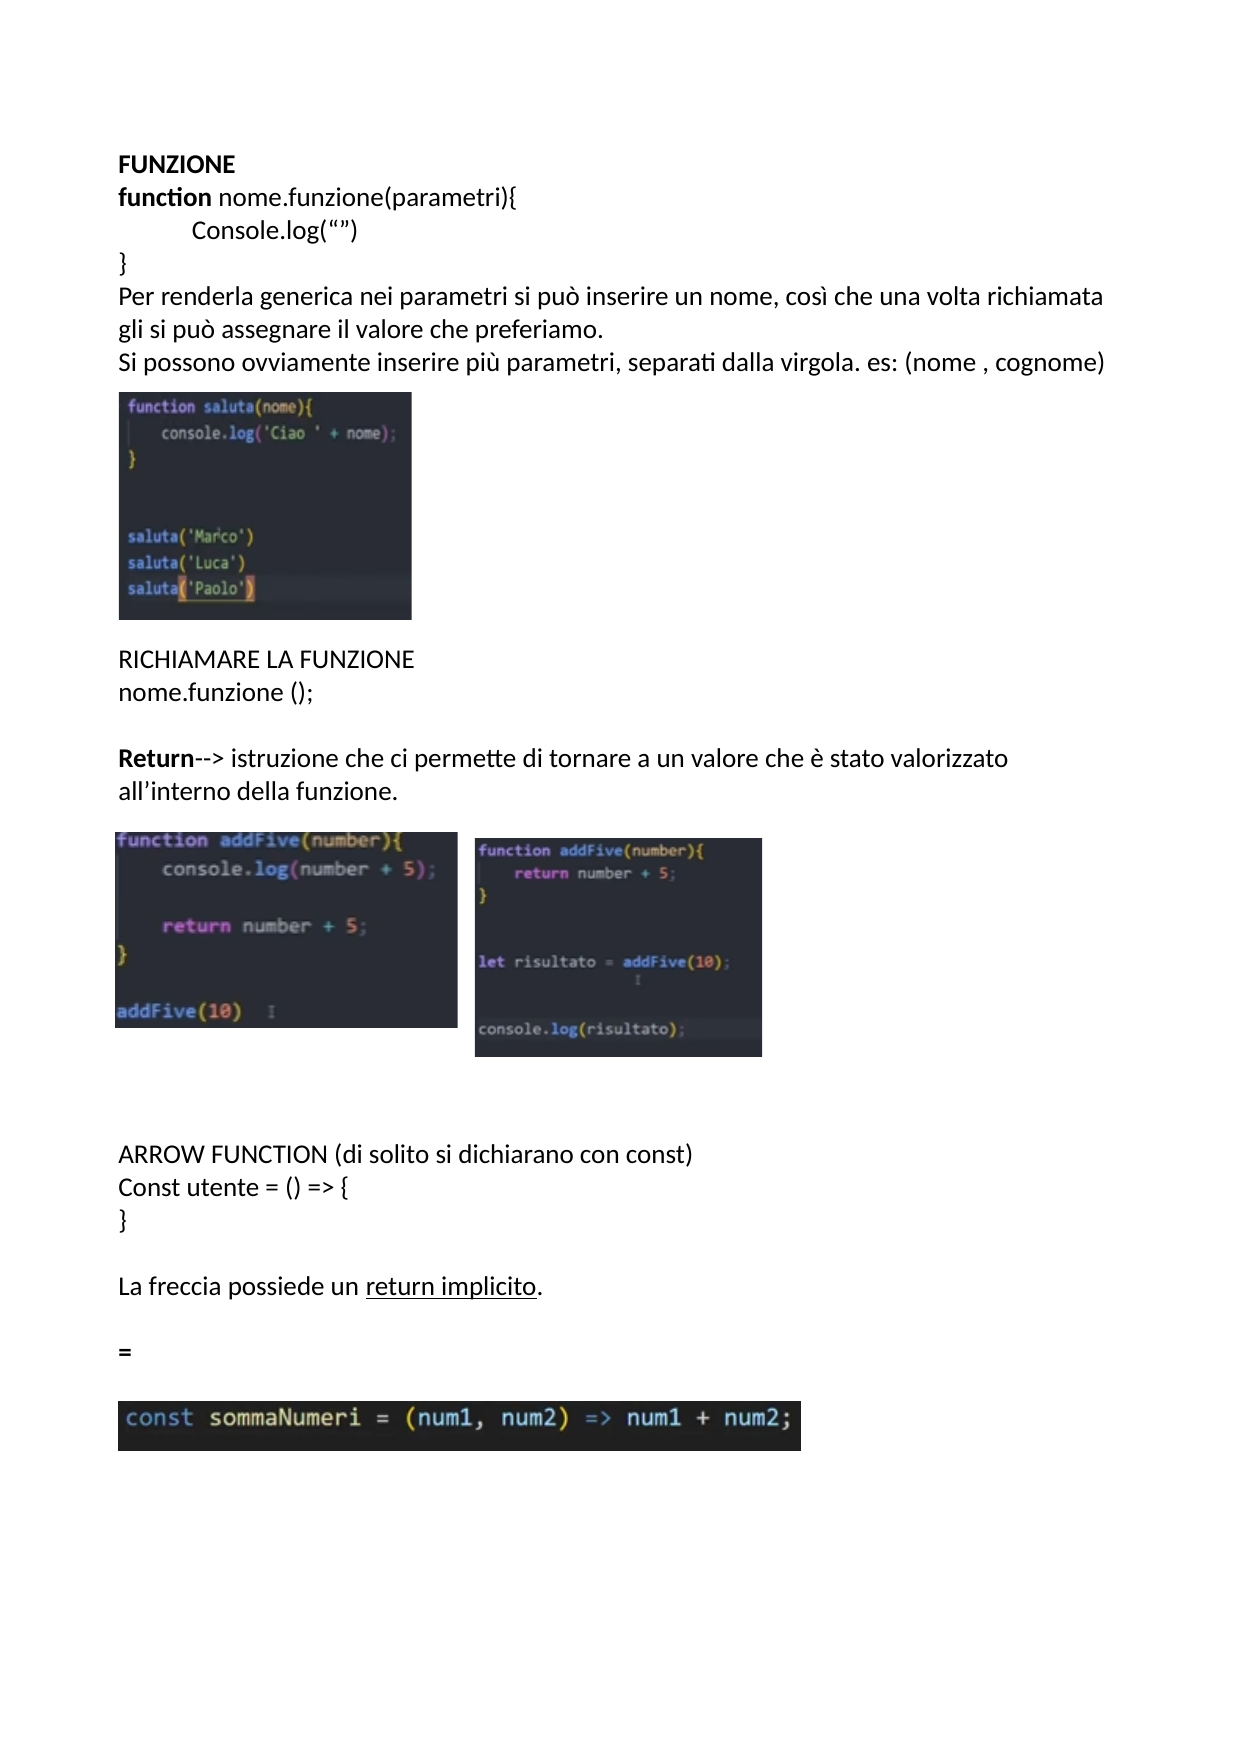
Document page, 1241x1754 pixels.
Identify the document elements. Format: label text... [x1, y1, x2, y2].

text ARROW FUNCTION (di solito si dichiarano con const) [118, 1137, 1122, 1171]
picture [118, 1401, 801, 1451]
text nome.funzione (); [118, 675, 1122, 708]
text Return--> istruzione che ci permette di tornare a un valore che è stato valorizzato all’interno della funzione. [118, 741, 1122, 807]
picture [115, 832, 458, 1028]
text Per renderla generica nei parametri si può inserire un nome, così che una volta richiamata gli si può assegnare il valore che preferiamo. [118, 279, 1122, 345]
text Console.log(“”) [118, 213, 1122, 246]
text function nome.funzione(parametri){ [118, 180, 1122, 213]
text } [118, 1203, 1122, 1237]
text FUNZIONE [118, 147, 1122, 180]
text La freccia possiede un return implicito. [118, 1269, 1122, 1303]
text } [118, 246, 1122, 279]
picture [118, 392, 412, 620]
text Const utente = () => { [118, 1171, 1122, 1203]
text RICHIAMARE LA FUNZIONE [118, 642, 1122, 675]
text Si possono ovviamente inserire più parametri, separati dalla virgola. es: (nome , cognome) [118, 345, 1122, 378]
picture [474, 838, 763, 1057]
text = [118, 1336, 1122, 1369]
